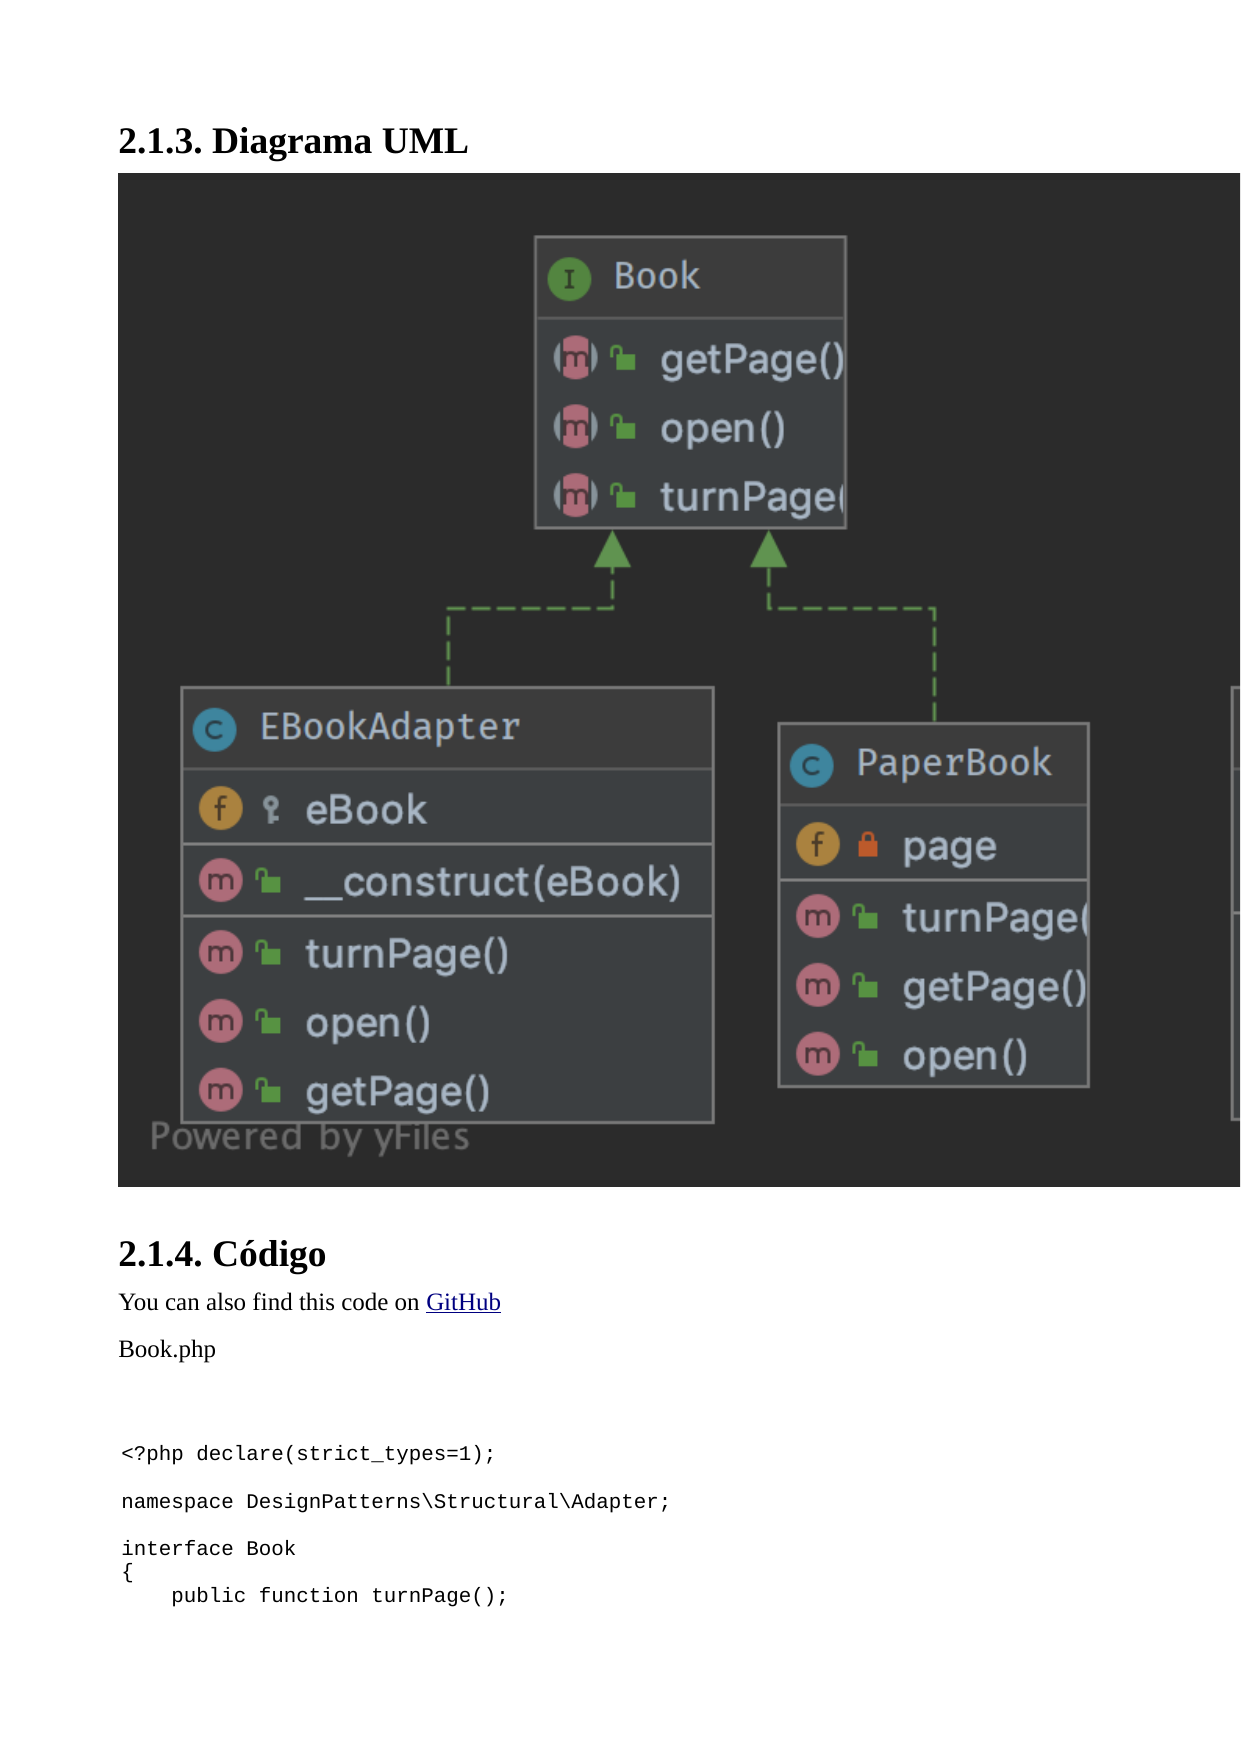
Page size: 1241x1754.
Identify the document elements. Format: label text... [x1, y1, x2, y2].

subtitle 2.1.4. Código [118, 1231, 1122, 1274]
text You can also find this code on GitHub [118, 1287, 1122, 1316]
text Book.php [118, 1334, 1122, 1363]
table_header <?php declare(strict_types=1); namespace DesignPatterns\Structural\Adapter; interface Book { public function turnPage(); [118, 1440, 685, 1635]
subtitle 2.1.3. Diagrama UML [118, 118, 1122, 161]
table_header [118, 1382, 136, 1393]
picture [118, 173, 1241, 1187]
